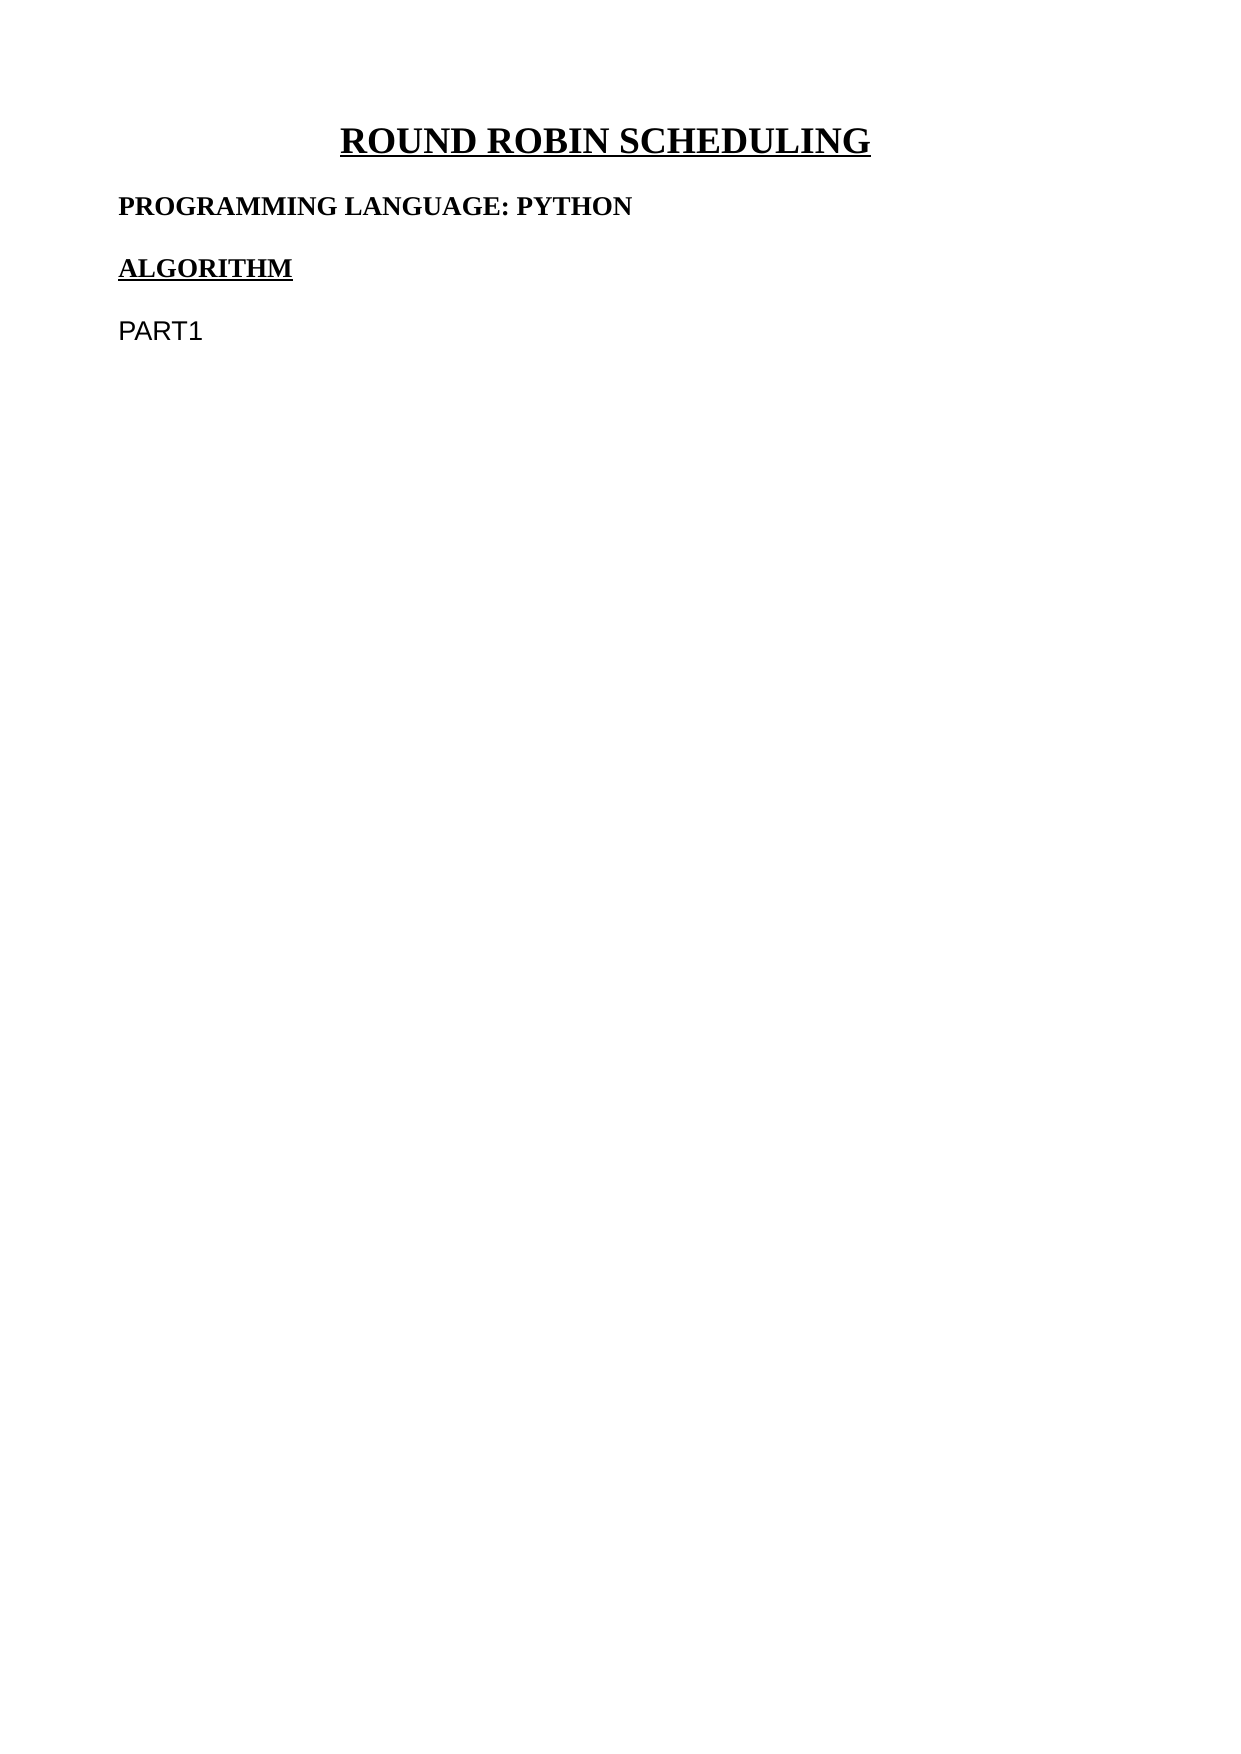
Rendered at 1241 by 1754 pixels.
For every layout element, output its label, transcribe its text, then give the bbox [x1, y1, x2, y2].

text ALGORITHM [118, 252, 1122, 283]
text PART1 [118, 314, 1122, 346]
text PROGRAMMING LANGUAGE: PYTHON [118, 190, 1122, 221]
text ROUND ROBIN SCHEDULING [118, 118, 1122, 161]
